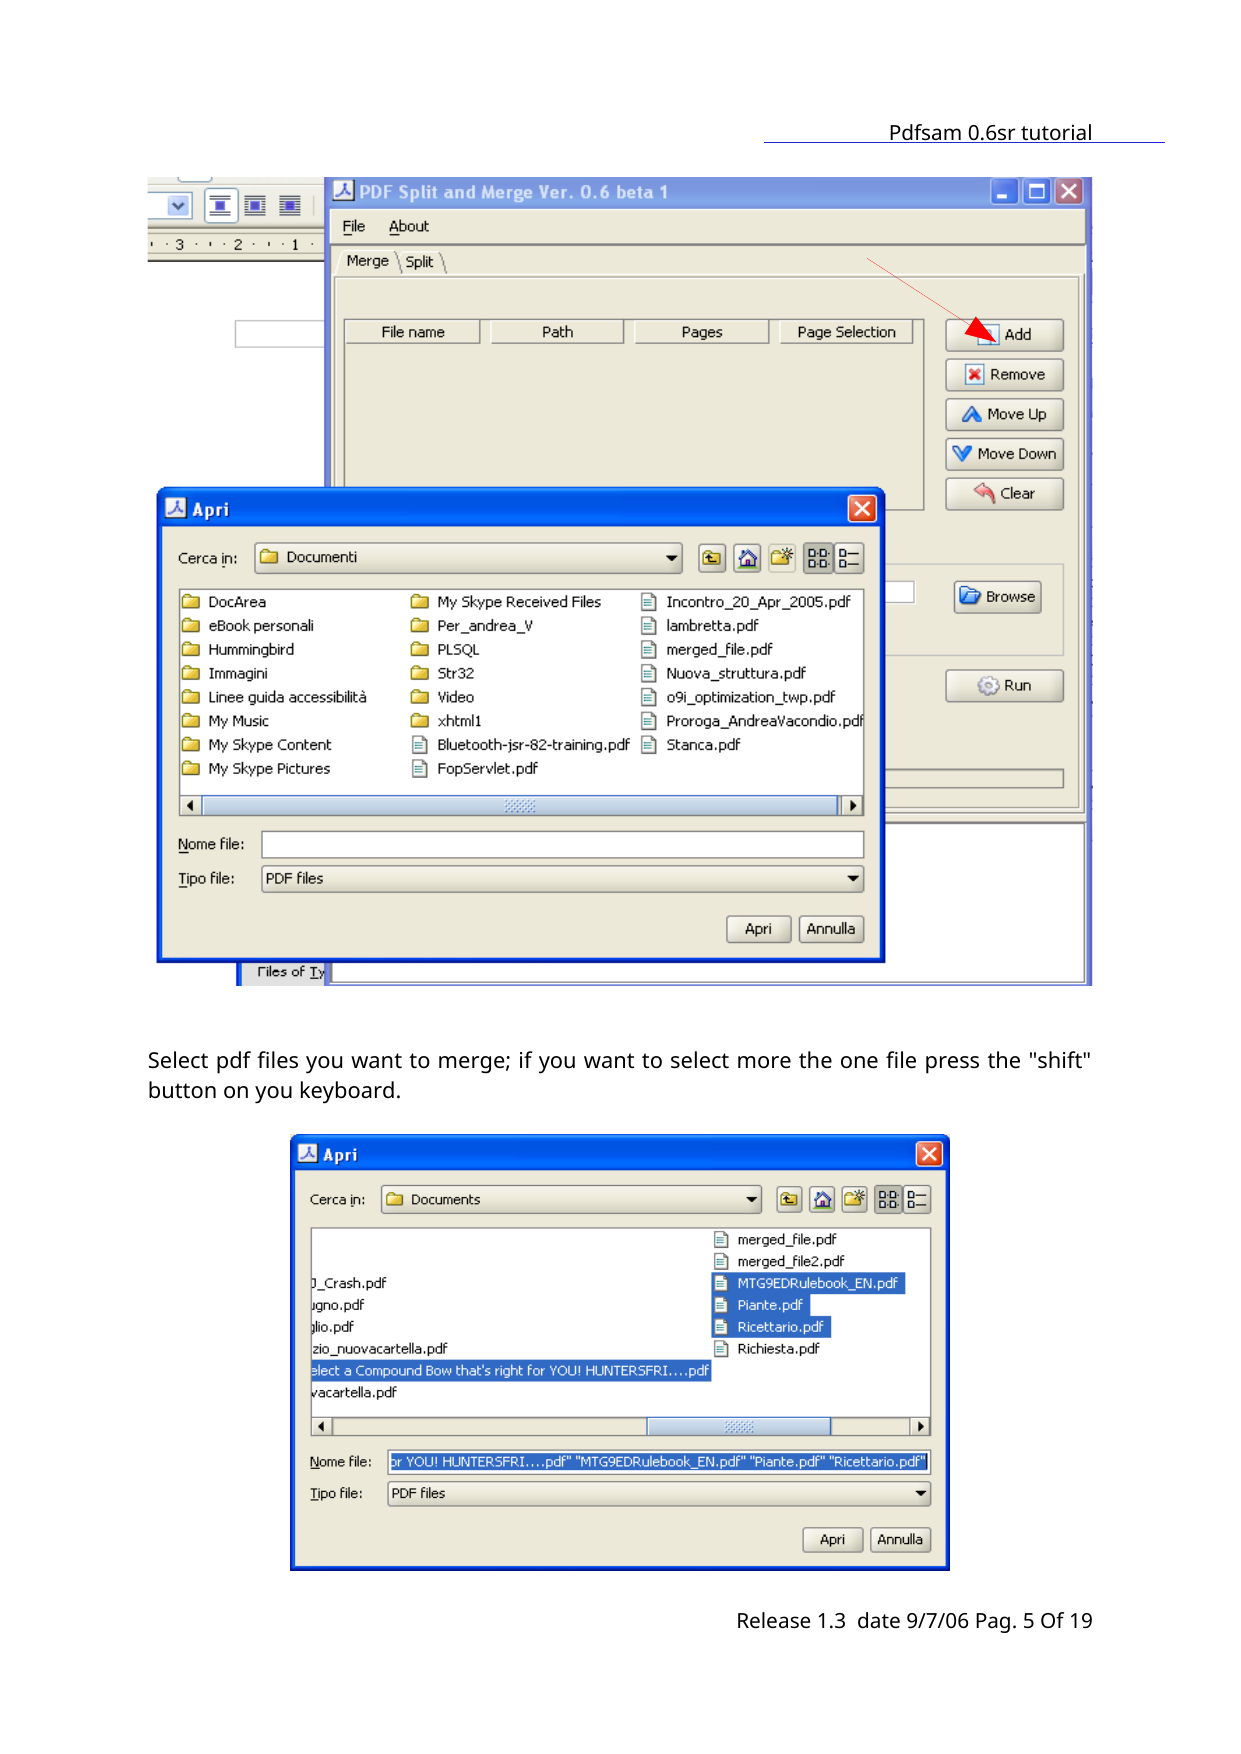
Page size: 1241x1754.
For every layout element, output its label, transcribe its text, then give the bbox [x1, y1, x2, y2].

text Select pdf files you want to merge; if you want to select more the one file press the "shift" button on you keyboard. [148, 1045, 1093, 1104]
picture [290, 1134, 950, 1571]
